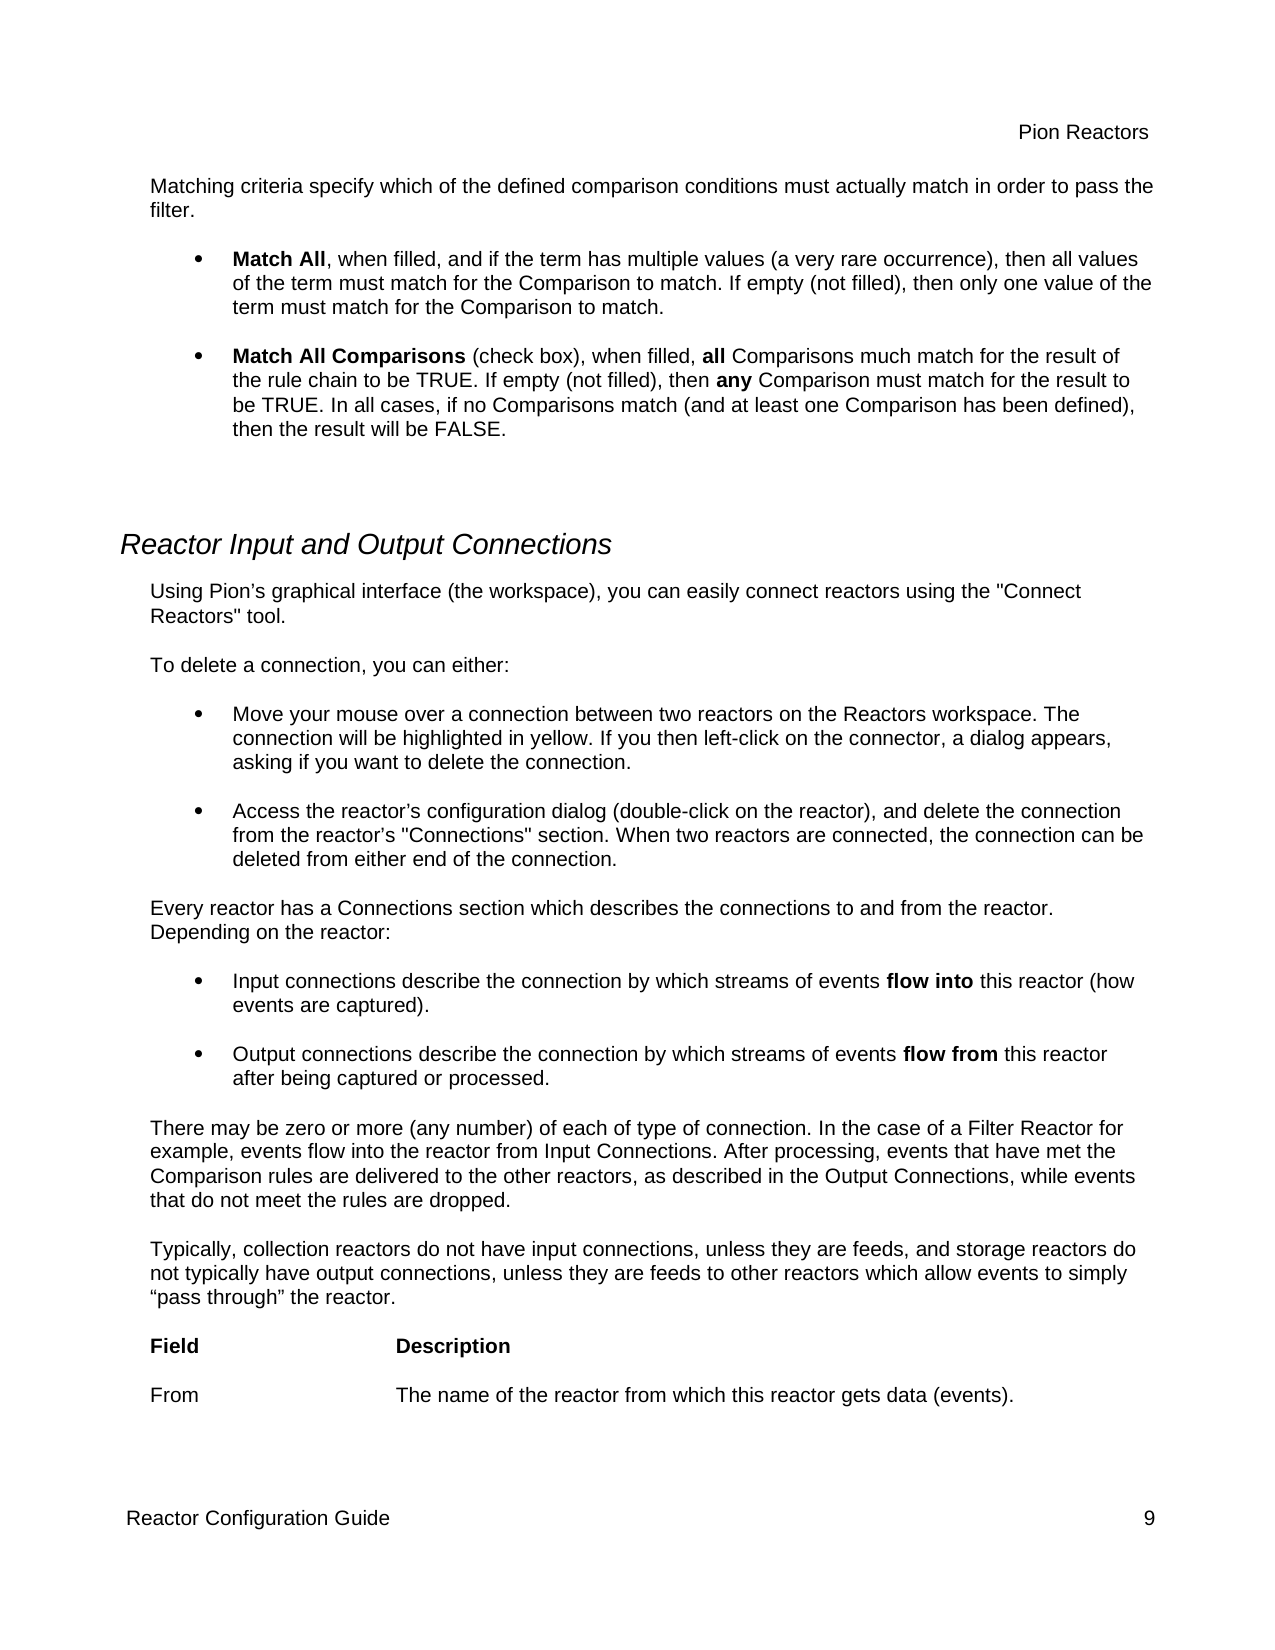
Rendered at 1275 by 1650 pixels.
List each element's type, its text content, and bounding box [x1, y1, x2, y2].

list Access the reactor’s configuration dialog (double-click on the reactor), and delete the connection from the reactor’s "Connections" section. When two reactors are connected, the connection can be deleted from either end of the connection. [195, 799, 1155, 871]
text Typically, collection reactors do not have input connections, unless they are feeds, and storage reactors do not typically have output connections, unless they are feeds to other reactors which allow events to simply “pass through” the reactor. [150, 1237, 1155, 1309]
text Matching criteria specify which of the defined comparison conditions must actually match in order to pass the filter. [150, 174, 1155, 222]
list Match All Comparisons (check box), when filled, all Comparisons much match for the result of the rule chain to be TRUE. If empty (not filled), then any Comparison must match for the result to be TRUE. In all cases, if no Comparisons match (and at least one Comparison has been defined), then the result will be FALSE. [195, 344, 1155, 441]
text There may be zero or more (any number) of each of type of connection. In the case of a Filter Reactor for example, events flow into the reactor from Input Connections. After processing, events that have met the Comparison rules are delivered to the other reactors, as described in the Output Connections, while events that do not meet the rules are dropped. [150, 1115, 1155, 1212]
table_cell From [109, 1370, 354, 1419]
list Output connections describe the connection by which streams of events flow from this reactor after being captured or processed. [195, 1042, 1155, 1090]
text To delete a connection, you can either: [150, 653, 1155, 677]
text Using Pion’s graphical interface (the workspace), you can easily connect reactors using the "Connect Reactors" tool. [150, 579, 1155, 628]
list Move your mouse over a connection between two reactors on the Reactors workspace. The connection will be highlighted in yellow. If you then left-click on the connector, a dialog appears, asking if you want to delete the connection. [195, 702, 1155, 774]
list Input connections describe the connection by which streams of events flow into this reactor (how events are captured). [195, 969, 1155, 1017]
list Match All, when filled, and if the term has multiple values (a very rare occurrence), then all values of the term must match for the Comparison to match. If empty (not filled), then only one value of the term must match for the Comparison to match. [195, 247, 1155, 319]
table_cell The name of the reactor from which this reactor gets data (events). [354, 1370, 1031, 1419]
subtitle Reactor Input and Output Connections [120, 527, 1155, 561]
text Every reactor has a Connections section which describes the connections to and from the reactor. Depending on the reactor: [150, 896, 1155, 944]
table_header Field [109, 1321, 354, 1370]
table_header Description [354, 1321, 1031, 1370]
